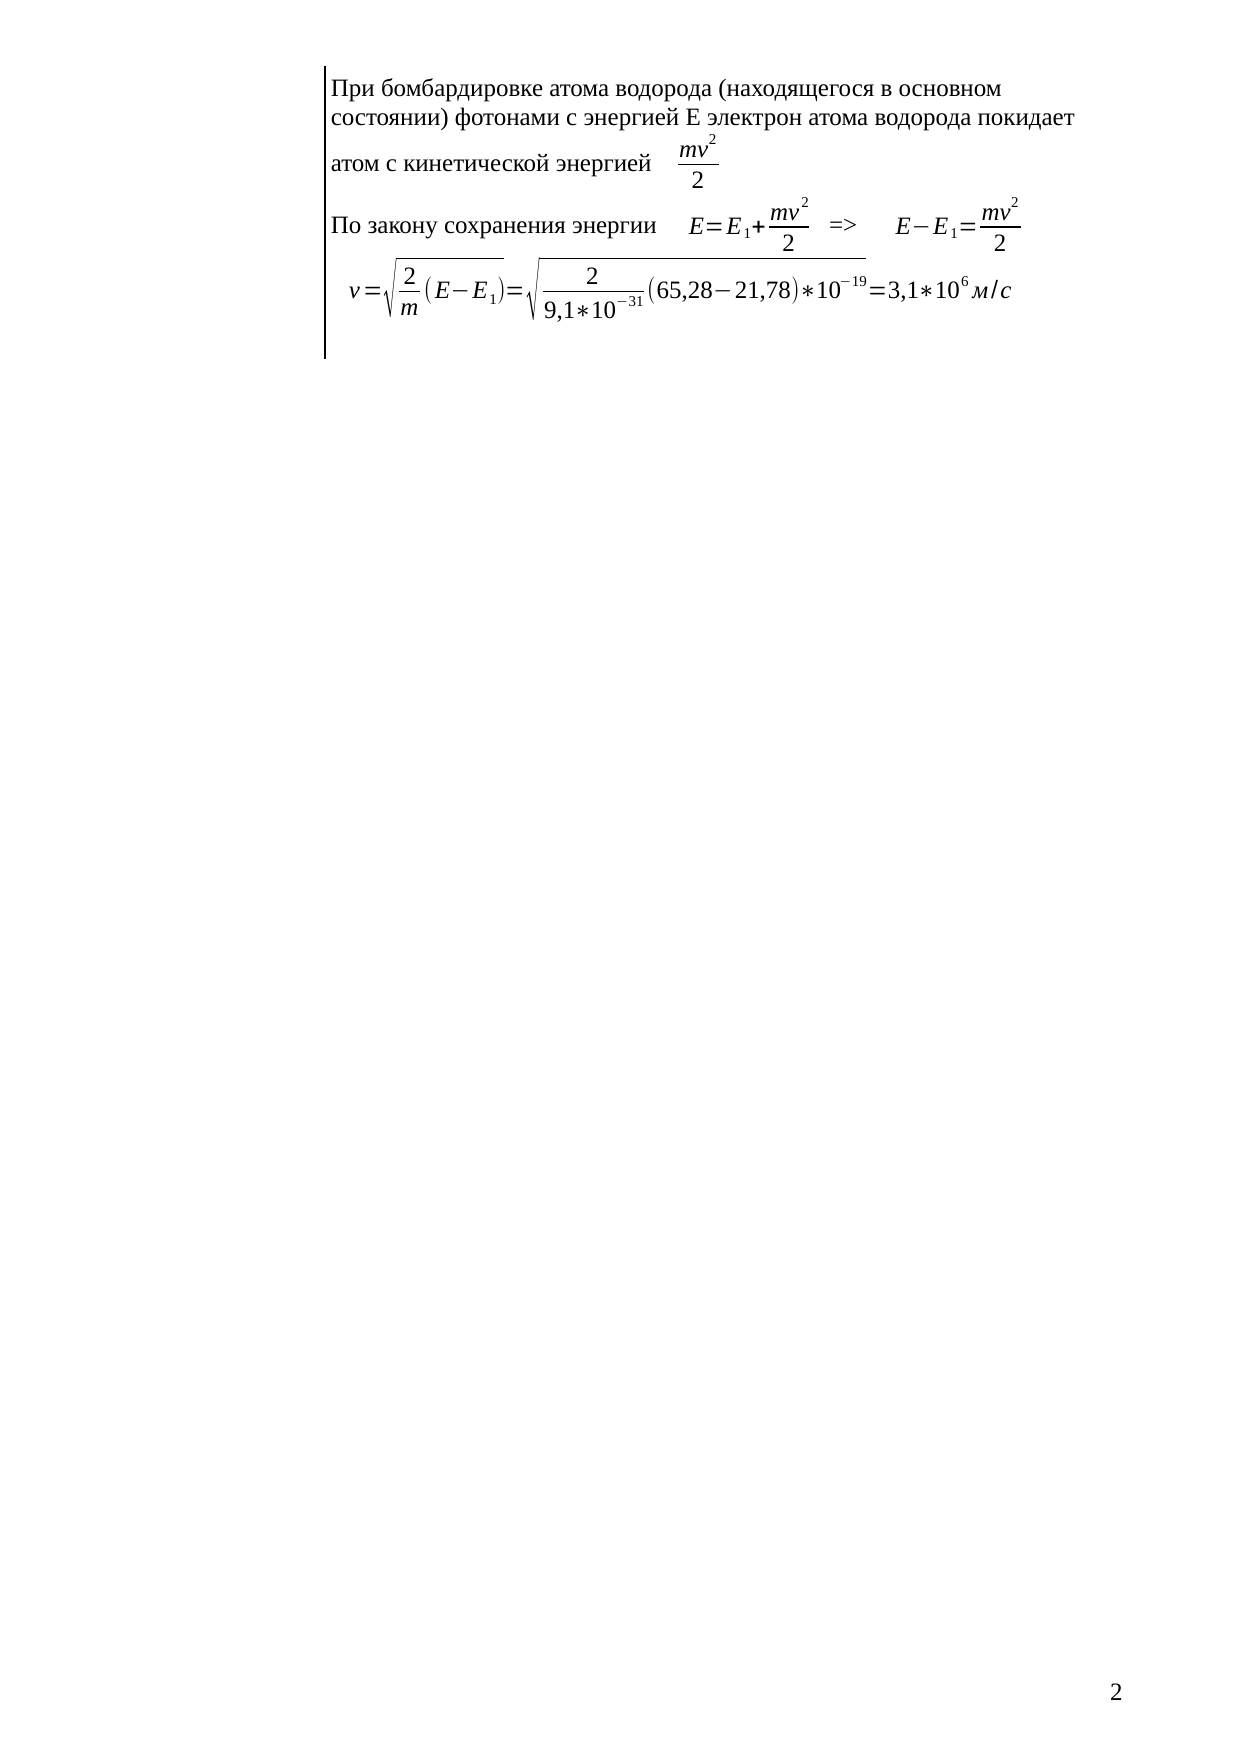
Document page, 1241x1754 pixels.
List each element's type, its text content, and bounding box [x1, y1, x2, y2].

table_cell [118, 66, 324, 359]
table_header Решение: Диаграмма энергетических уровней (рис.1) позволяет дать несколько важных определений. Энергия возбуждения Евоз – это энергия, которую необходимо сообщить электрону, чтобы он из основного состояния (n = 1) перешел в возбужденное. Например, Евоз = 10,2 эВ – энергия, необходимая для перехода электрона в состояние, соответствующее n = 2 (первое возбужденное состояние). Энергия ионизации Еион – энергия, необходимая для отрыва электрона, находящегося в основном состоянии (n = 1), от ядра, т.е. для перевода электрона на уровень с n = ¥ . Для атома водорода энергия ионизации равна 13,6 эВ. Согласно постулату Бора, при переходе электрона из одного состояния (с большей энергией) в другое (с меньшей энергией) испускается фотон, частота которого определяется формулой . где El – энергия электрона на орбите с номером l, Ek – то же на орбите с номером k (l > k). Если электрон поглощает энергию (например, квант света), то он переходит с более низкой орбиты на более высокую. Свойство гелия - водородоподобный атом. При переходе электрона в атом гелия He+ с n1 уровня на n, и излучается фотон с длинной волны Энергия этого фотона: где h = 6,63*10-31 Дж*с c = 3*108 м/с R = 1,097*107 1/м - Постоянная Ридберга z — порядковый номер гелия по таблице Менделеева Е = 6,63*10-34 * 3*108 * 1,097 * 107 * 4 (1-0,25) = 65,28 * 10-19 Дж Атом водорода находится в основном состоянии n = 1, и его энергия равна E1 = 13,6 эВ = 21,78*10-19 Дж При бомбардировке атома водорода (находящегося в основном состоянии) фотонами с энергией Е электрон атома водорода покидает атом с кинетической энергией По закону сохранения энергии => [326, 66, 1123, 359]
